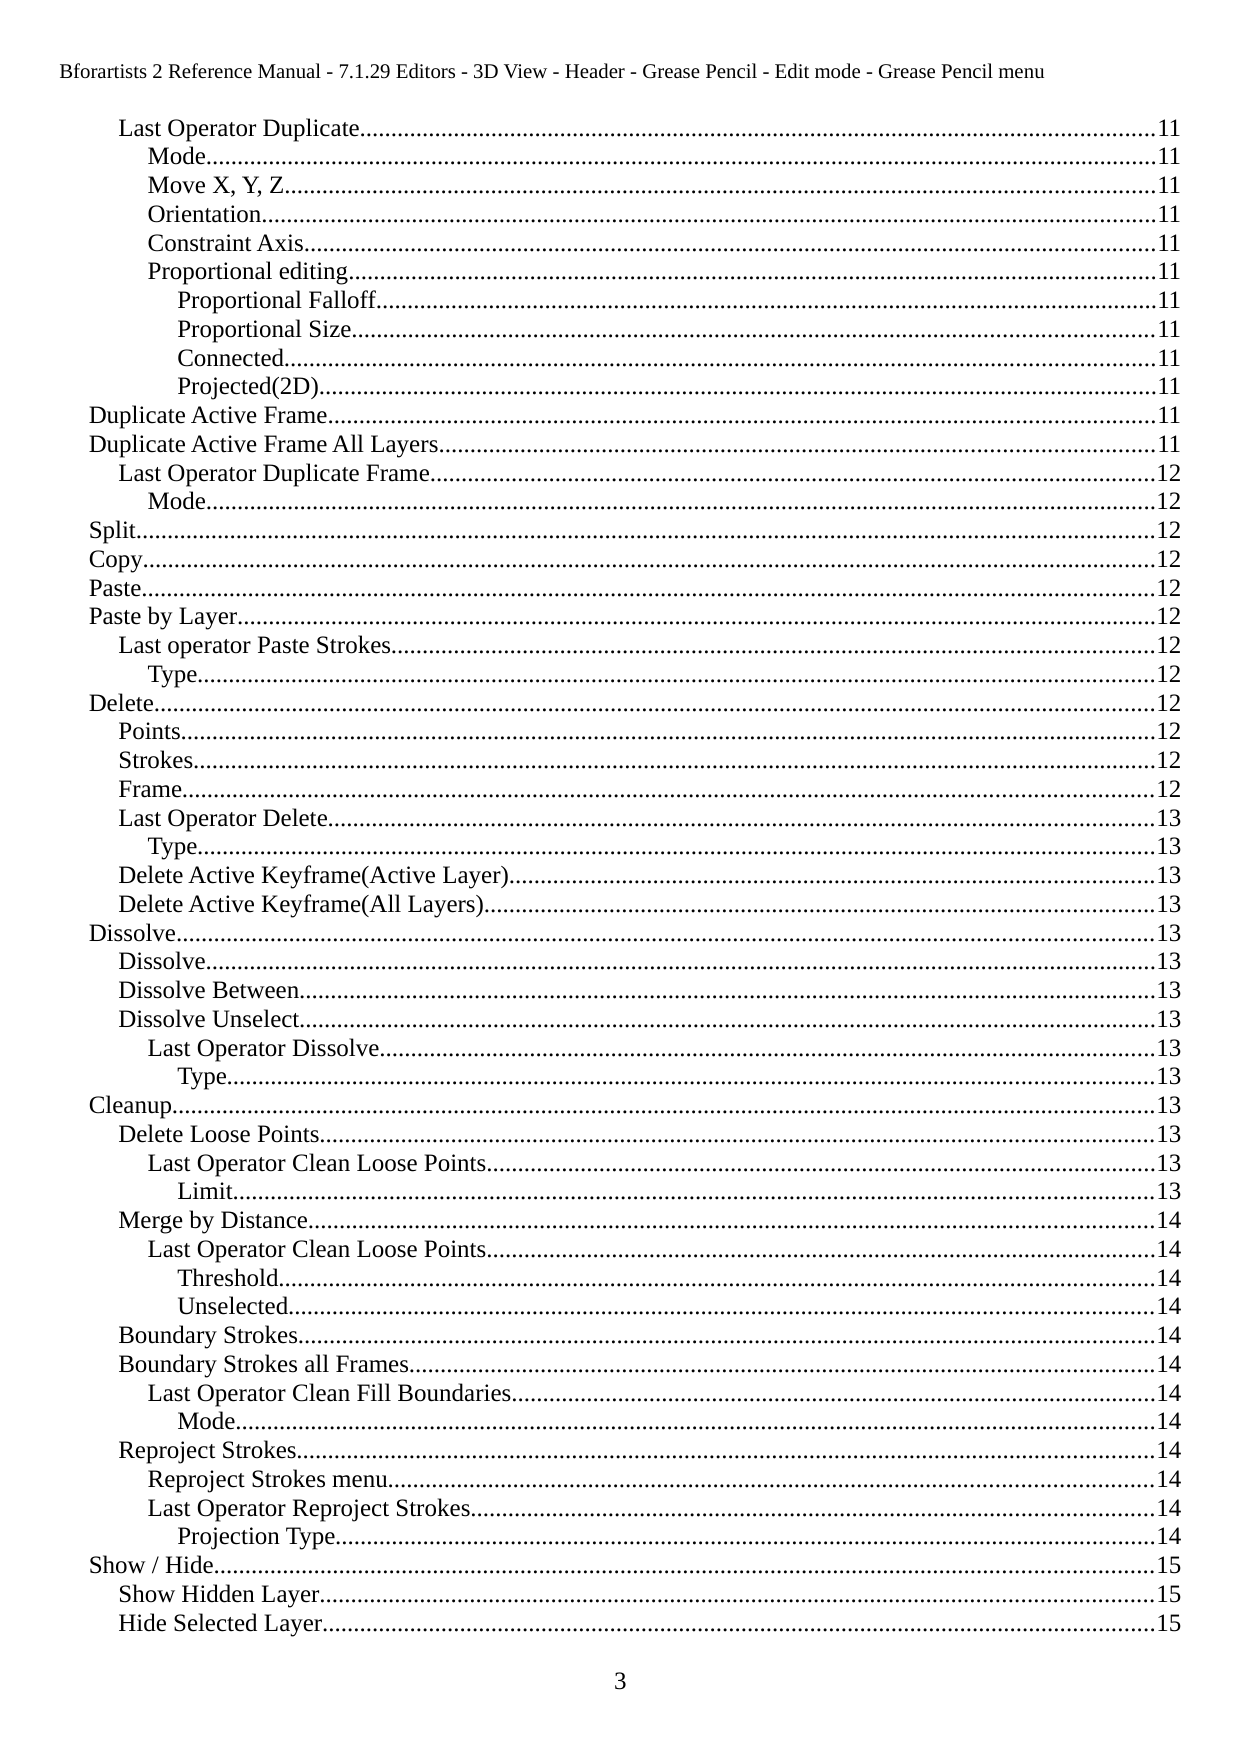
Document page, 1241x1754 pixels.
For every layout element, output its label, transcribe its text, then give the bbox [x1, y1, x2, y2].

text Show / Hide 15 [88, 1550, 1181, 1579]
text Limit 13 [177, 1176, 1181, 1205]
text Reproject Strokes 14 [118, 1435, 1181, 1464]
text Duplicate Active Frame All Layers 11 [88, 429, 1181, 458]
text Last Operator Duplicate 11 [118, 113, 1181, 141]
text Cleanup 13 [88, 1090, 1181, 1119]
text Delete Active Keyframe(All Layers) 13 [118, 889, 1181, 918]
text Last Operator Dissolve 13 [147, 1033, 1181, 1061]
text Dissolve Unselect 13 [118, 1004, 1181, 1033]
text Proportional editing 11 [147, 256, 1181, 285]
text Type 12 [147, 659, 1181, 688]
text Reproject Strokes menu 14 [147, 1464, 1181, 1493]
text Duplicate Active Frame 11 [88, 400, 1181, 429]
text Copy 12 [88, 544, 1181, 573]
text Delete 12 [88, 688, 1181, 716]
text Threshold 14 [177, 1263, 1181, 1291]
text Dissolve 13 [88, 918, 1181, 946]
text Projection Type 14 [177, 1521, 1181, 1550]
text Paste 12 [88, 573, 1181, 601]
text Type 13 [147, 831, 1181, 860]
text Type 13 [177, 1061, 1181, 1090]
text Proportional Size 11 [177, 314, 1181, 343]
text Boundary Strokes 14 [118, 1320, 1181, 1349]
text Last Operator Clean Loose Points 13 [147, 1148, 1181, 1176]
text Strokes 12 [118, 745, 1181, 774]
text Delete Loose Points 13 [118, 1119, 1181, 1148]
text Last Operator Delete 13 [118, 803, 1181, 831]
text Mode 14 [177, 1406, 1181, 1435]
text Merge by Distance 14 [118, 1205, 1181, 1234]
text Last Operator Clean Loose Points 14 [147, 1234, 1181, 1263]
text Orientation 11 [147, 199, 1181, 228]
text Frame 12 [118, 774, 1181, 803]
text Mode 11 [147, 141, 1181, 170]
text Hide Selected Layer 15 [118, 1608, 1181, 1636]
text Show Hidden Layer 15 [118, 1579, 1181, 1608]
text Last Operator Reproject Strokes 14 [147, 1493, 1181, 1521]
text Dissolve Between 13 [118, 975, 1181, 1004]
text Move X, Y, Z 11 [147, 170, 1181, 199]
text Last Operator Duplicate Frame 12 [118, 458, 1181, 486]
text Paste by Layer 12 [88, 601, 1181, 630]
text Last Operator Clean Fill Boundaries 14 [147, 1378, 1181, 1406]
text Delete Active Keyframe(Active Layer) 13 [118, 860, 1181, 889]
text Mode 12 [147, 486, 1181, 515]
text Points 12 [118, 716, 1181, 745]
text Last operator Paste Strokes 12 [118, 630, 1181, 659]
text Constraint Axis 11 [147, 228, 1181, 256]
text Connected 11 [177, 343, 1181, 371]
text Boundary Strokes all Frames 14 [118, 1349, 1181, 1378]
text Proportional Falloff 11 [177, 285, 1181, 314]
text Dissolve 13 [118, 946, 1181, 975]
text Unselected 14 [177, 1291, 1181, 1320]
text Split 12 [88, 515, 1181, 544]
text Projected(2D) 11 [177, 371, 1181, 400]
